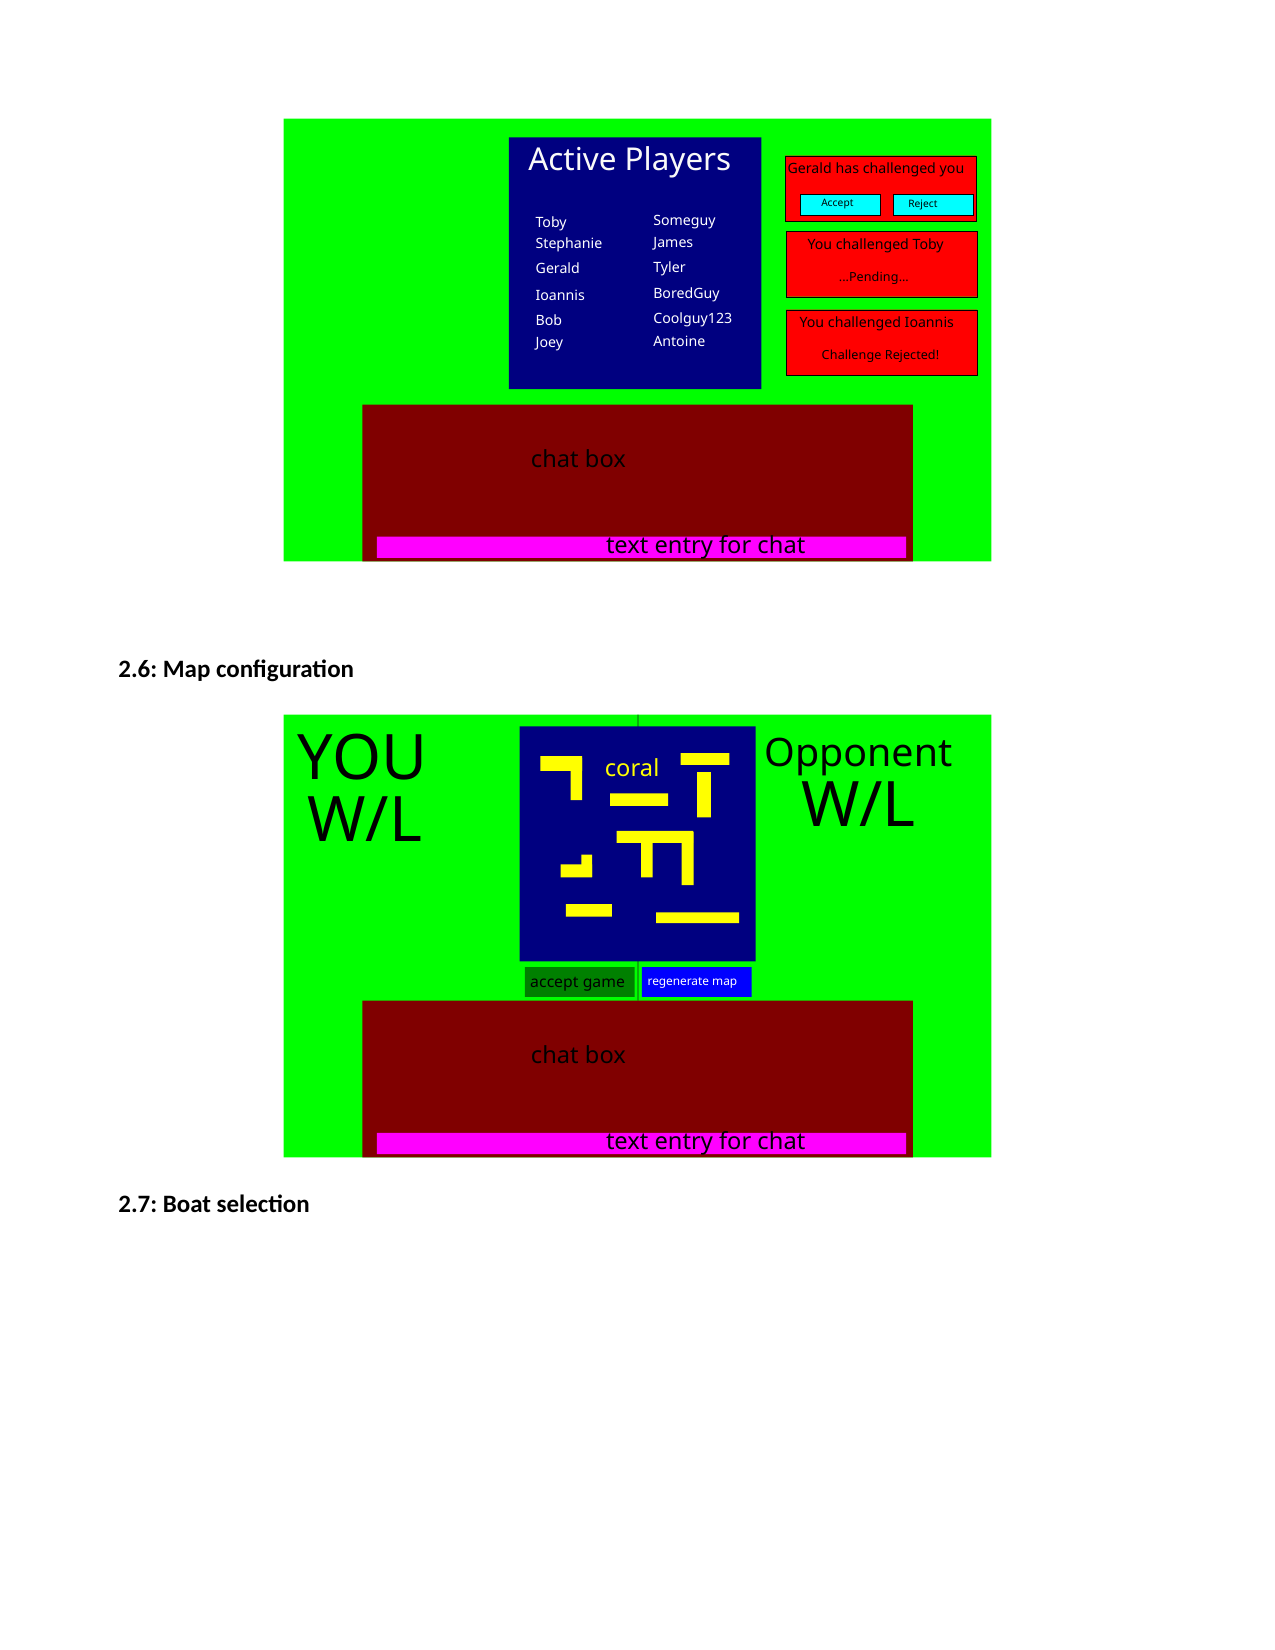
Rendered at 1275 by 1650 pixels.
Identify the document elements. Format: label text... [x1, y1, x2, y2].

text 2.6: Map configuration [118, 653, 1157, 684]
text 2.7: Boat selection [118, 1188, 1157, 1219]
